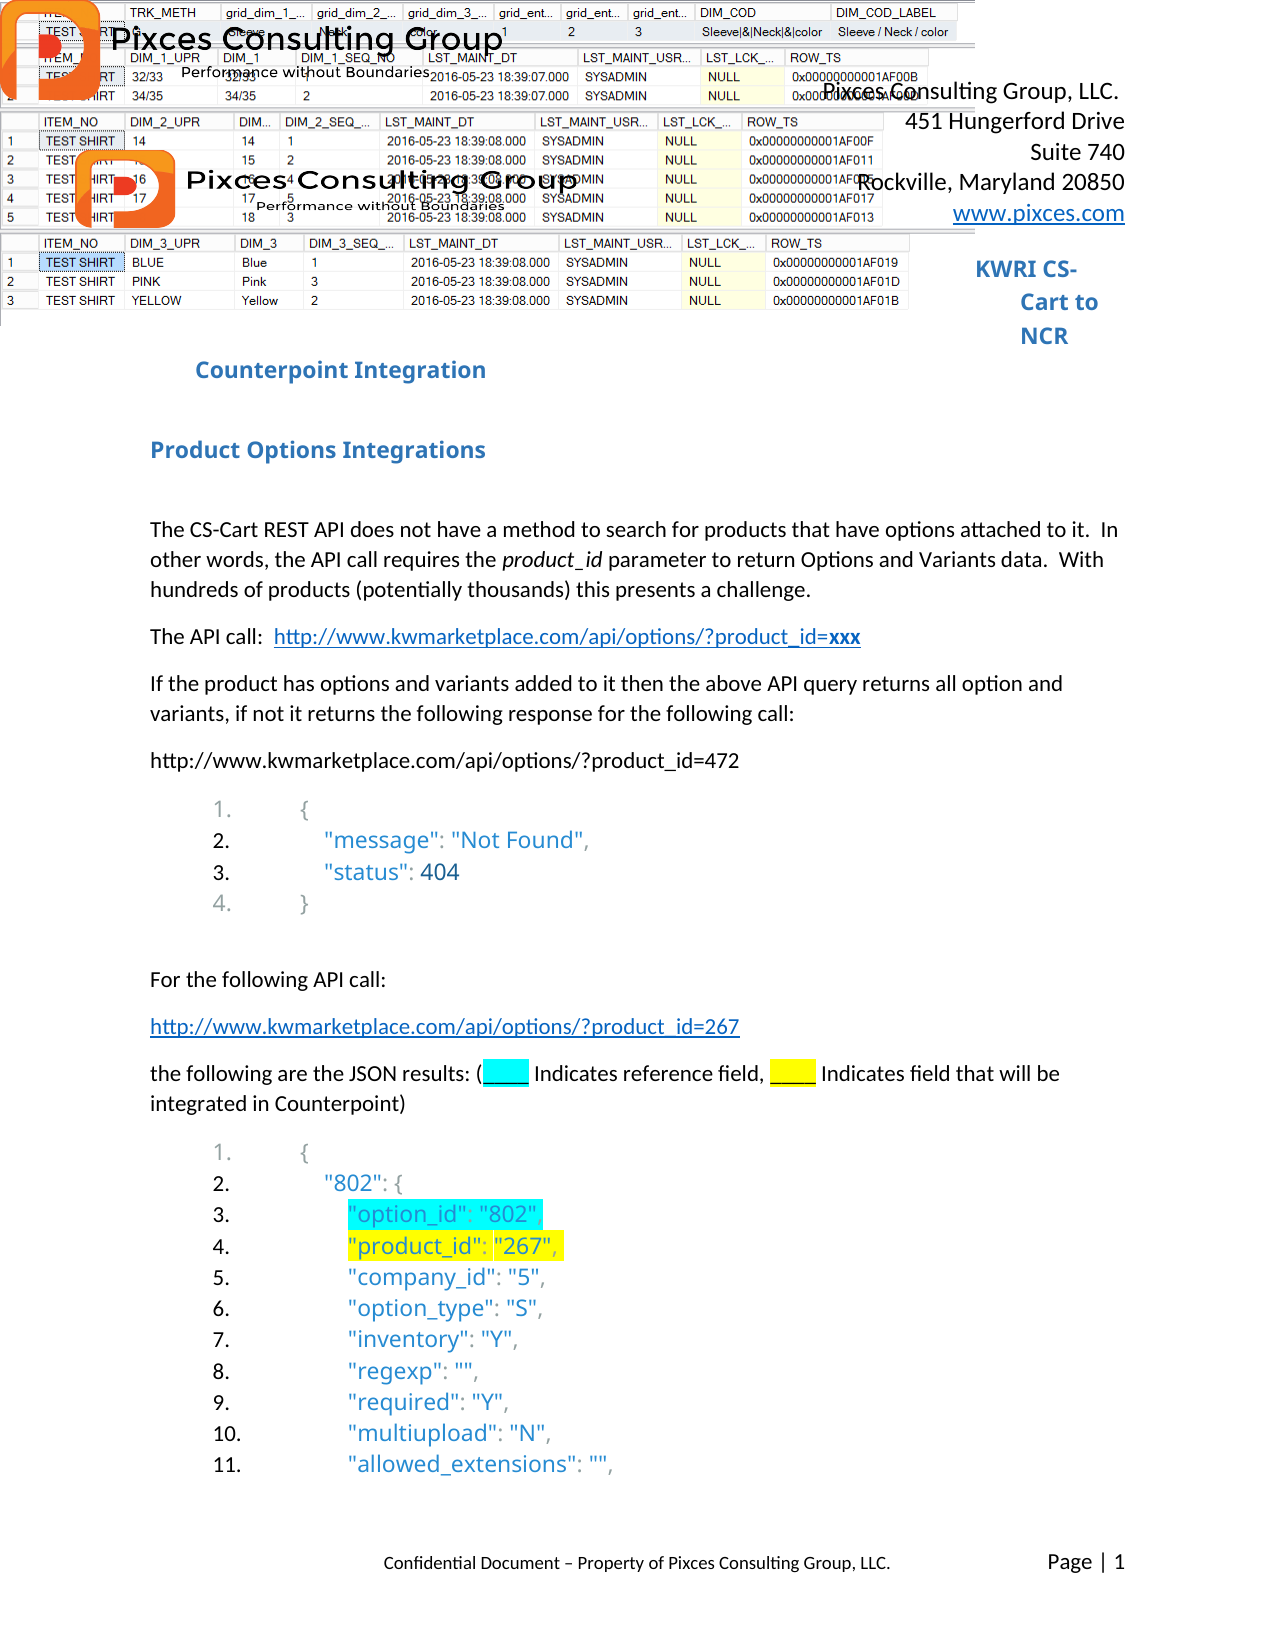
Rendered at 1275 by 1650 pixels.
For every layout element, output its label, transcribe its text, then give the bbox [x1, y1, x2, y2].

text If the product has options and variants added to it then the above API query returns all option and variants, if not it returns the following response for the following call: [150, 669, 1125, 727]
text The API call: http://www.kwmarketplace.com/api/options/?product_id=xxx [150, 622, 1125, 650]
list "multiupload": "N", [212, 1417, 1125, 1448]
list { [212, 1136, 1125, 1167]
list "message": "Not Found", [212, 824, 1125, 856]
list "regexp": "", [212, 1355, 1125, 1386]
list "company_id": "5", [212, 1261, 1125, 1292]
subtitle Product Options Integrations [150, 434, 1125, 466]
list "required": "Y", [212, 1386, 1125, 1417]
picture [0, 0, 975, 326]
text The CS-Cart REST API does not have a method to search for products that have options attached to it. In other words, the API call requires the product_id parameter to return Options and Variants data. With hundreds of products (potentially thousands) this presents a challenge. [150, 515, 1125, 603]
list "product_id": "267", [212, 1230, 1125, 1261]
list { [212, 793, 1125, 824]
text http://www.kwmarketplace.com/api/options/?product_id=267 [150, 1012, 1125, 1040]
text http://www.kwmarketplace.com/api/options/?product_id=472 [150, 746, 1125, 774]
list "inventory": "Y", [212, 1323, 1125, 1355]
list } [212, 887, 1125, 918]
text the following are the JSON results: (____ Indicates reference field, ____ Indicates field that will be integrated in Counterpoint) [150, 1059, 1125, 1117]
list "option_type": "S", [212, 1292, 1125, 1323]
text For the following API call: [150, 965, 1125, 993]
list "status": 404 [212, 856, 1125, 887]
list "allowed_extensions": "", [212, 1448, 1125, 1480]
list "option_id": "802", [212, 1198, 1125, 1230]
list "802": { [212, 1167, 1125, 1198]
subtitle KWRI CS-Cart to NCR Counterpoint Integration [150, 253, 1125, 385]
